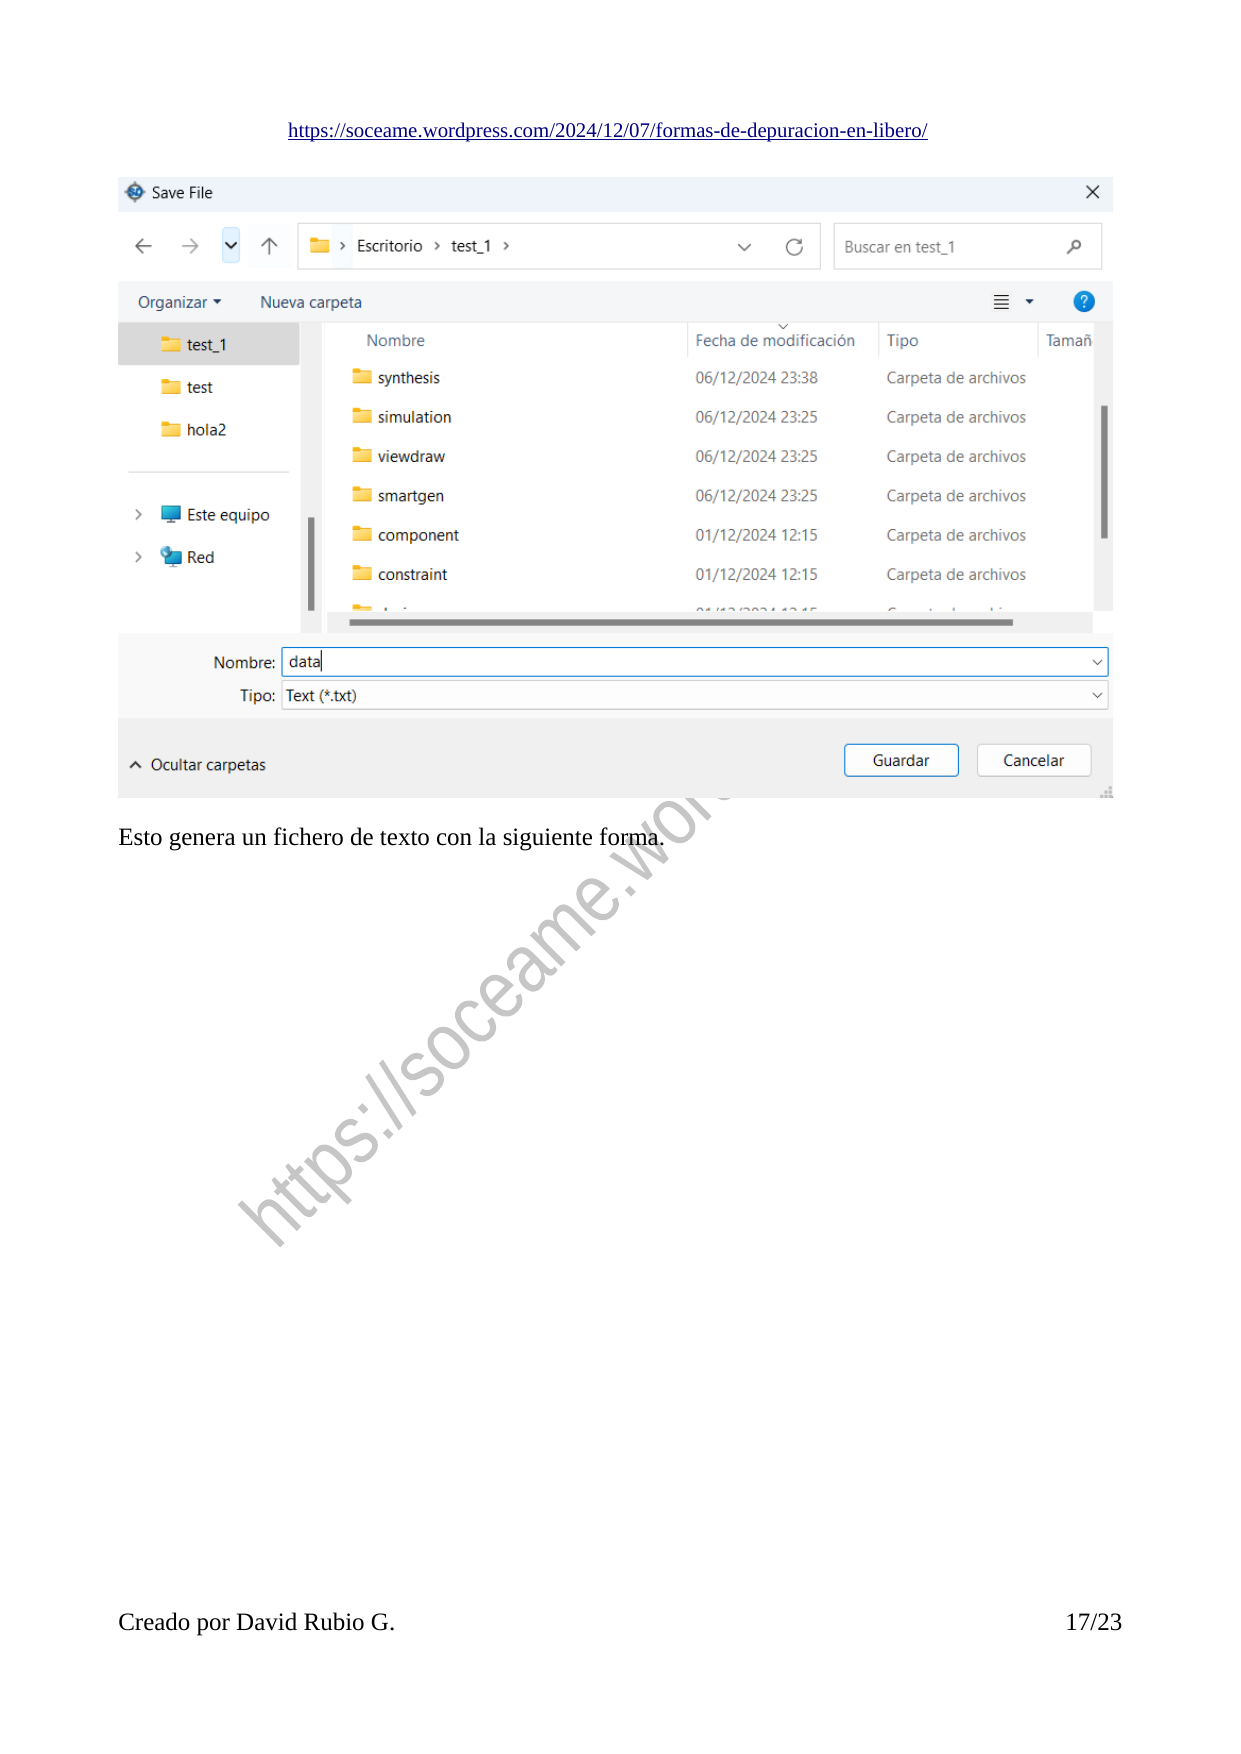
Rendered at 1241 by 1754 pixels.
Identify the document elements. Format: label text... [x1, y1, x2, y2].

text Esto genera un fichero de texto con la siguiente forma. [647, 822, 1122, 851]
text Esto genera un fichero de texto con la siguiente forma. [118, 822, 657, 851]
picture [118, 177, 1114, 798]
